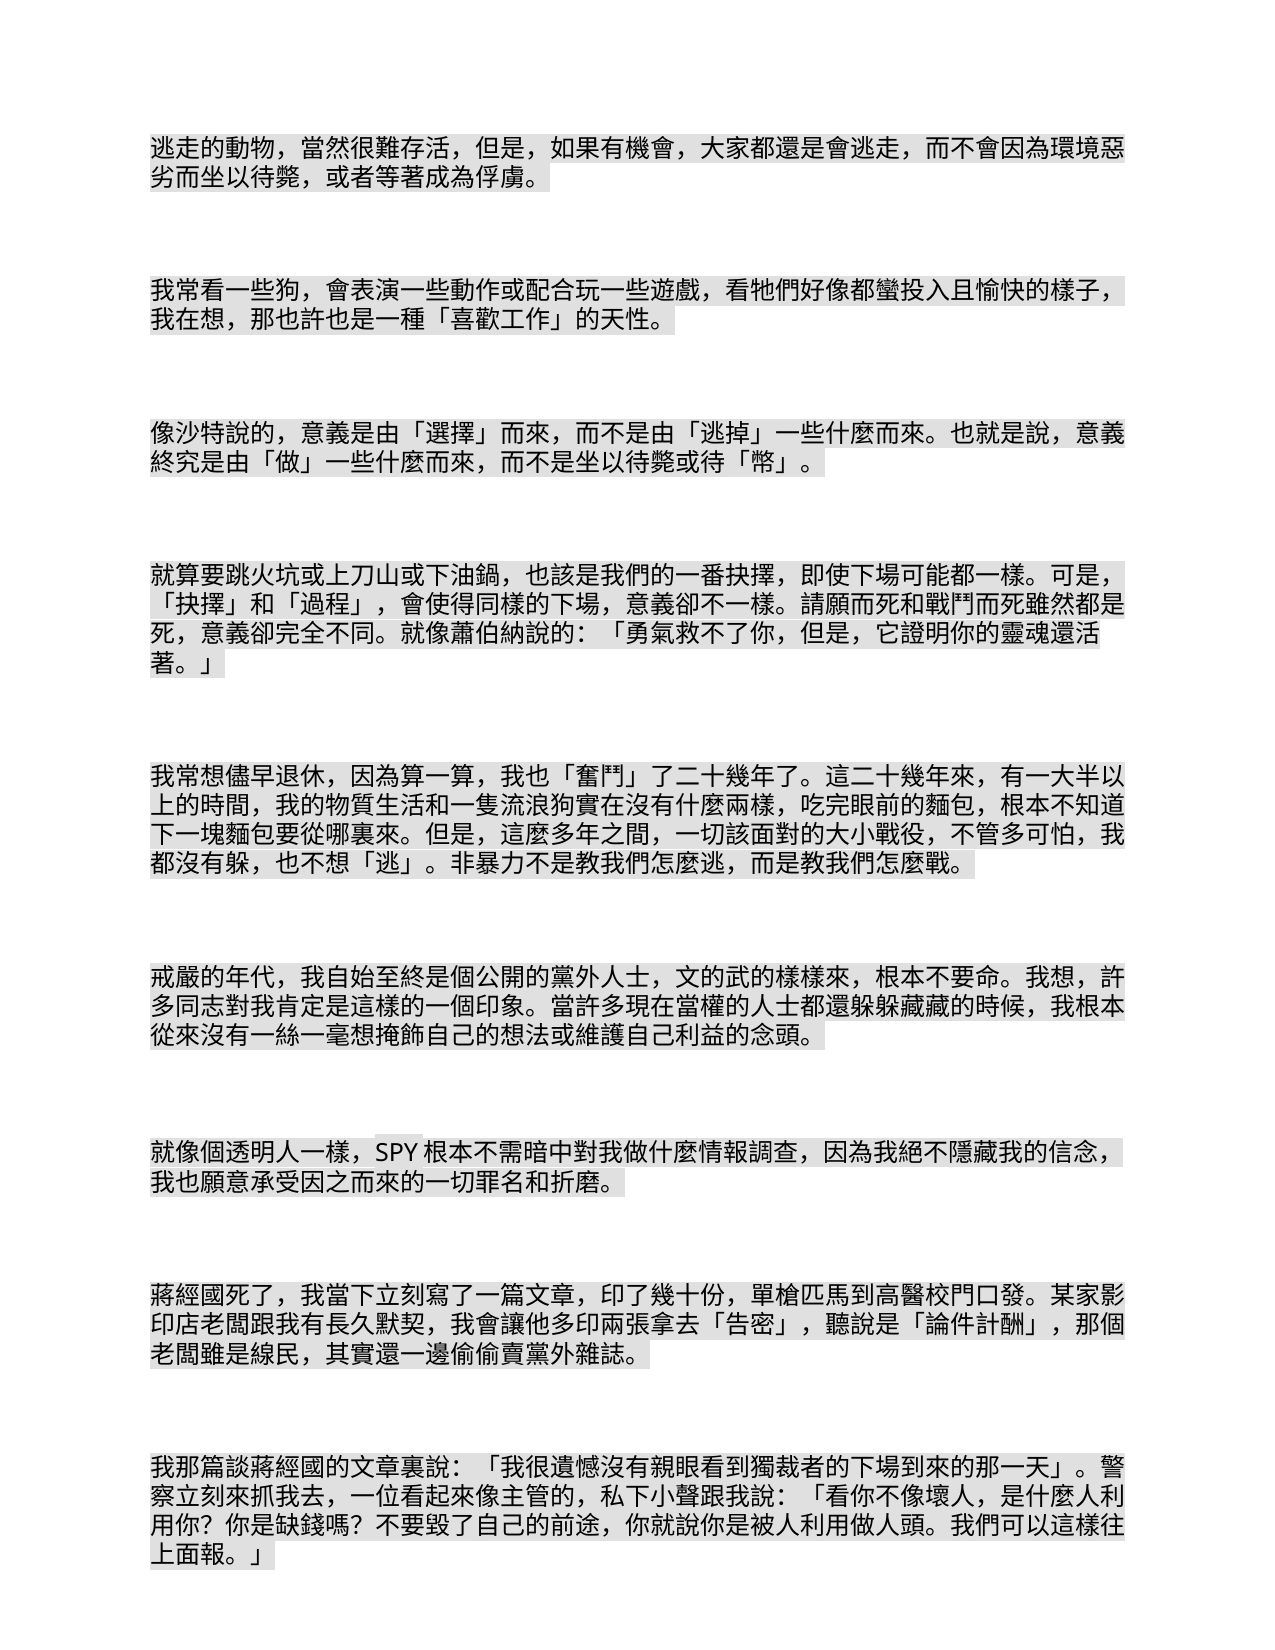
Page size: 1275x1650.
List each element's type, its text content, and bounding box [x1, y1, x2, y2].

text 就算要跳火坑或上刀山或下油鍋，也該是我們的一番抉擇，即使下場可能都一樣。可是，「抉擇」和「過程」，會使得同樣的下場，意義卻不一樣。請願而死和戰鬥而死雖然都是死，意義卻完全不同。就像蕭伯納說的：「勇氣救不了你，但是，它證明你的靈魂還活著。」 [150, 561, 1125, 678]
text 我常看一些狗，會表演一些動作或配合玩一些遊戲，看牠們好像都蠻投入且愉快的樣子，我在想，那也許也是一種「喜歡工作」的天性。 [150, 276, 1125, 335]
text 像沙特說的，意義是由「選擇」而來，而不是由「逃掉」一些什麼而來。也就是說，意義終究是由「做」一些什麼而來，而不是坐以待斃或待「幣」。 [150, 419, 1125, 477]
text 就像個透明人一樣，SPY根本不需暗中對我做什麼情報調查，因為我絕不隱藏我的信念，我也願意承受因之而來的一切罪名和折磨。 [150, 1134, 1125, 1197]
text 逃走的動物，當然很難存活，但是，如果有機會，大家都還是會逃走，而不會因為環境惡劣而坐以待斃，或者等著成為俘虜。 [150, 134, 1125, 192]
text 我常想儘早退休，因為算一算，我也「奮鬥」了二十幾年了。這二十幾年來，有一大半以上的時間，我的物質生活和一隻流浪狗實在沒有什麼兩樣，吃完眼前的麵包，根本不知道下一塊麵包要從哪裏來。但是，這麼多年之間，一切該面對的大小戰役，不管多可怕，我都沒有躲，也不想「逃」。非暴力不是教我們怎麼逃，而是教我們怎麼戰。 [150, 762, 1125, 879]
text 我那篇談蔣經國的文章裏說：「我很遺憾沒有親眼看到獨裁者的下場到來的那一天」。警察立刻來抓我去，一位看起來像主管的，私下小聲跟我說：「看你不像壞人，是什麼人利用你？你是缺錢嗎？不要毀了自己的前途，你就說你是被人利用做人頭。我們可以這樣往上面報。」 [150, 1453, 1125, 1570]
text 戒嚴的年代，我自始至終是個公開的黨外人士，文的武的樣樣來，根本不要命。我想，許多同志對我肯定是這樣的一個印象。當許多現在當權的人士都還躲躲藏藏的時候，我根本從來沒有一絲一毫想掩飾自己的想法或維護自己利益的念頭。 [150, 963, 1125, 1050]
text 蔣經國死了，我當下立刻寫了一篇文章，印了幾十份，單槍匹馬到高醫校門口發。某家影印店老闆跟我有長久默契，我會讓他多印兩張拿去「告密」，聽說是「論件計酬」，那個老闆雖是線民，其實還一邊偷偷賣黨外雜誌。 [150, 1282, 1125, 1369]
